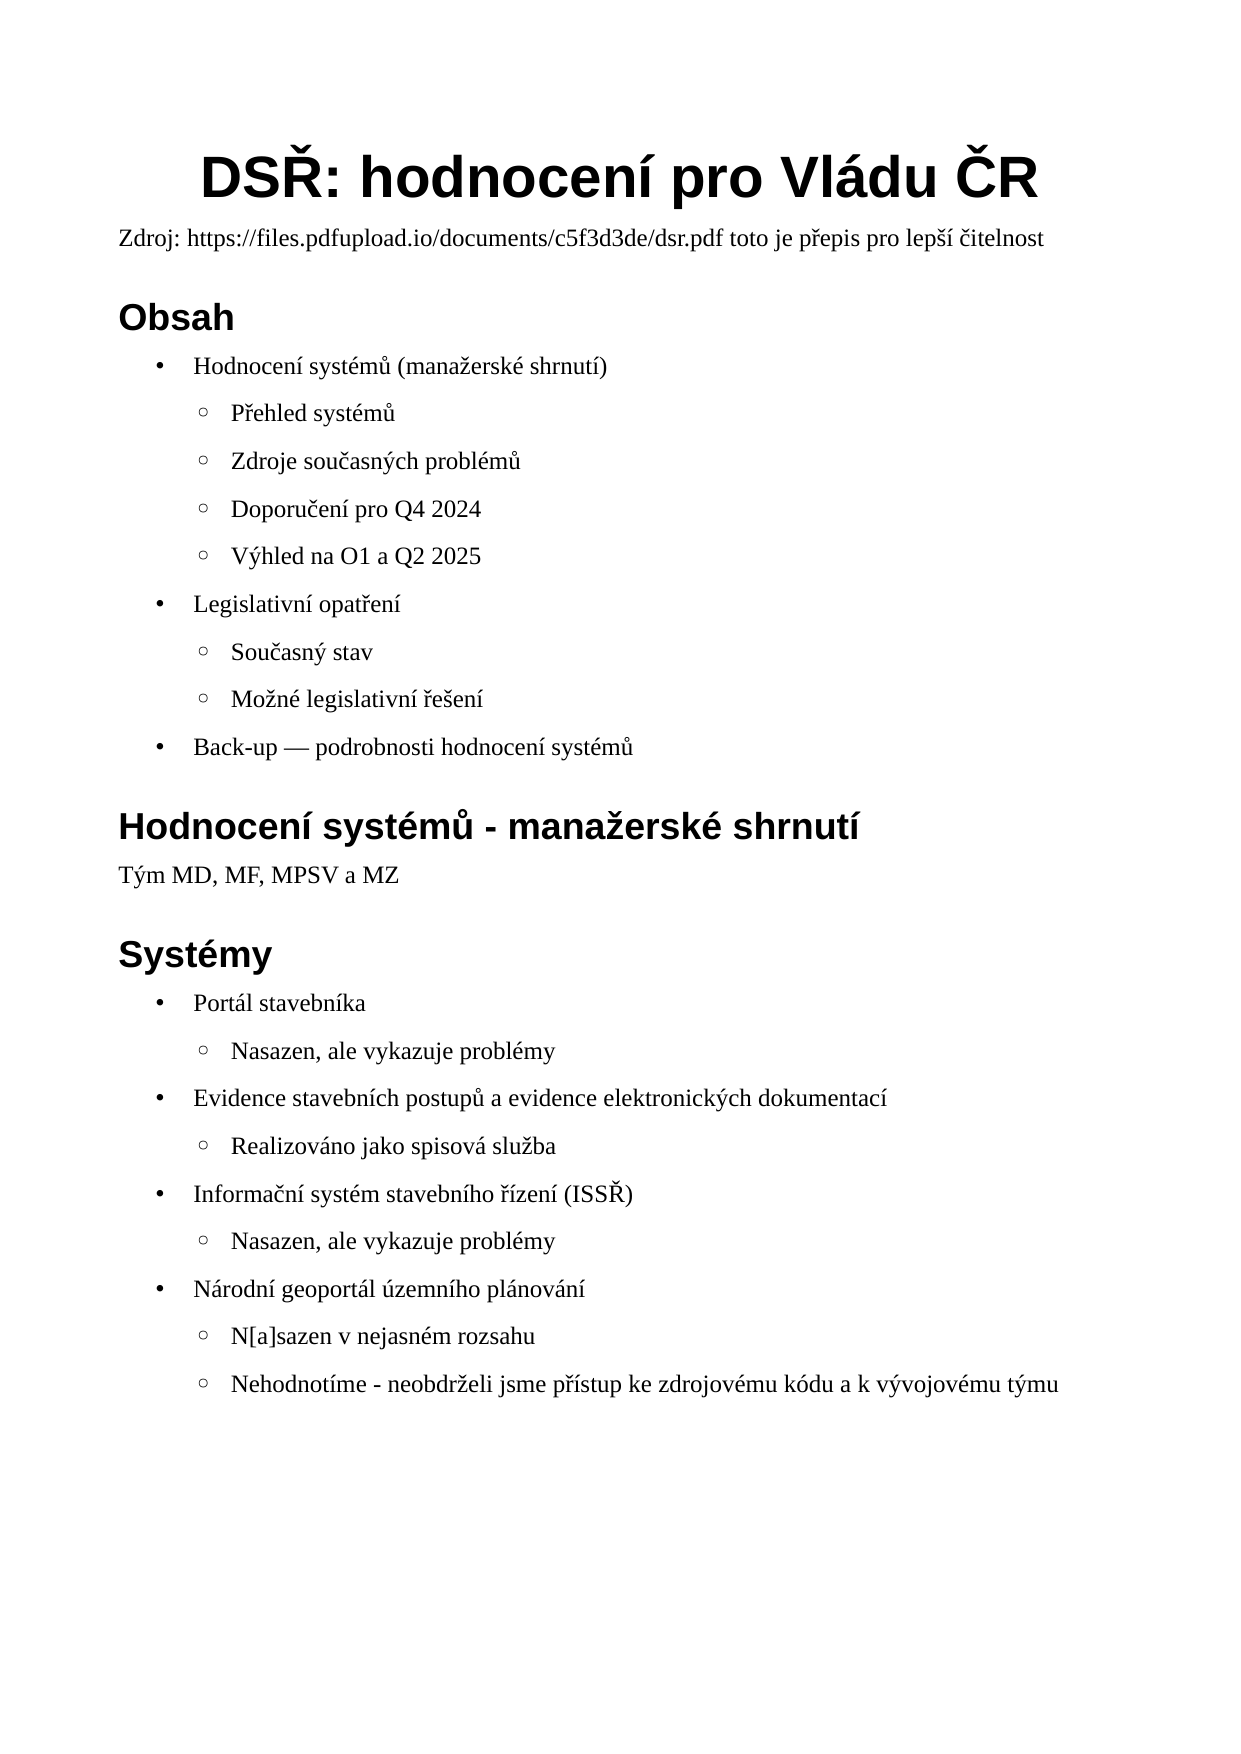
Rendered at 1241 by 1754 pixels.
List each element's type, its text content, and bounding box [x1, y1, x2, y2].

subtitle Hodnocení systémů - manažerské shrnutí [118, 804, 1122, 847]
subtitle Systémy [118, 933, 1122, 976]
list Nehodnotíme - neobdrželi jsme přístup ke zdrojovému kódu a k vývojovému týmu [193, 1369, 1122, 1398]
list Back-up — podrobnosti hodnocení systémů [156, 732, 1122, 761]
list Hodnocení systémů (manažerské shrnutí) [156, 351, 1122, 380]
list Možné legislativní řešení [193, 684, 1122, 713]
list Legislativní opatření [156, 589, 1122, 618]
list Portál stavebníka [156, 988, 1122, 1017]
list N[a]sazen v nejasném rozsahu [193, 1321, 1122, 1350]
text Tým MD, MF, MPSV a MZ [118, 860, 1122, 889]
list Informační systém stavebního řízení (ISSŘ) [156, 1179, 1122, 1207]
list Současný stav [193, 637, 1122, 665]
list Nasazen, ale vykazuje problémy [193, 1036, 1122, 1064]
list Výhled na O1 a Q2 2025 [193, 541, 1122, 570]
title DSŘ: hodnocení pro Vládu ČR [118, 143, 1122, 210]
text Zdroj: https://files.pdfupload.io/documents/c5f3d3de/dsr.pdf toto je přepis pro lepší čitelnost [118, 223, 1122, 251]
subtitle Obsah [118, 295, 1122, 338]
list Evidence stavebních postupů a evidence elektronických dokumentací [156, 1083, 1122, 1112]
list Realizováno jako spisová služba [193, 1131, 1122, 1160]
list Nasazen, ale vykazuje problémy [193, 1226, 1122, 1255]
list Doporučení pro Q4 2024 [193, 494, 1122, 522]
list Přehled systémů [193, 398, 1122, 427]
list Národní geoportál územního plánování [156, 1274, 1122, 1303]
list Zdroje současných problémů [193, 446, 1122, 475]
